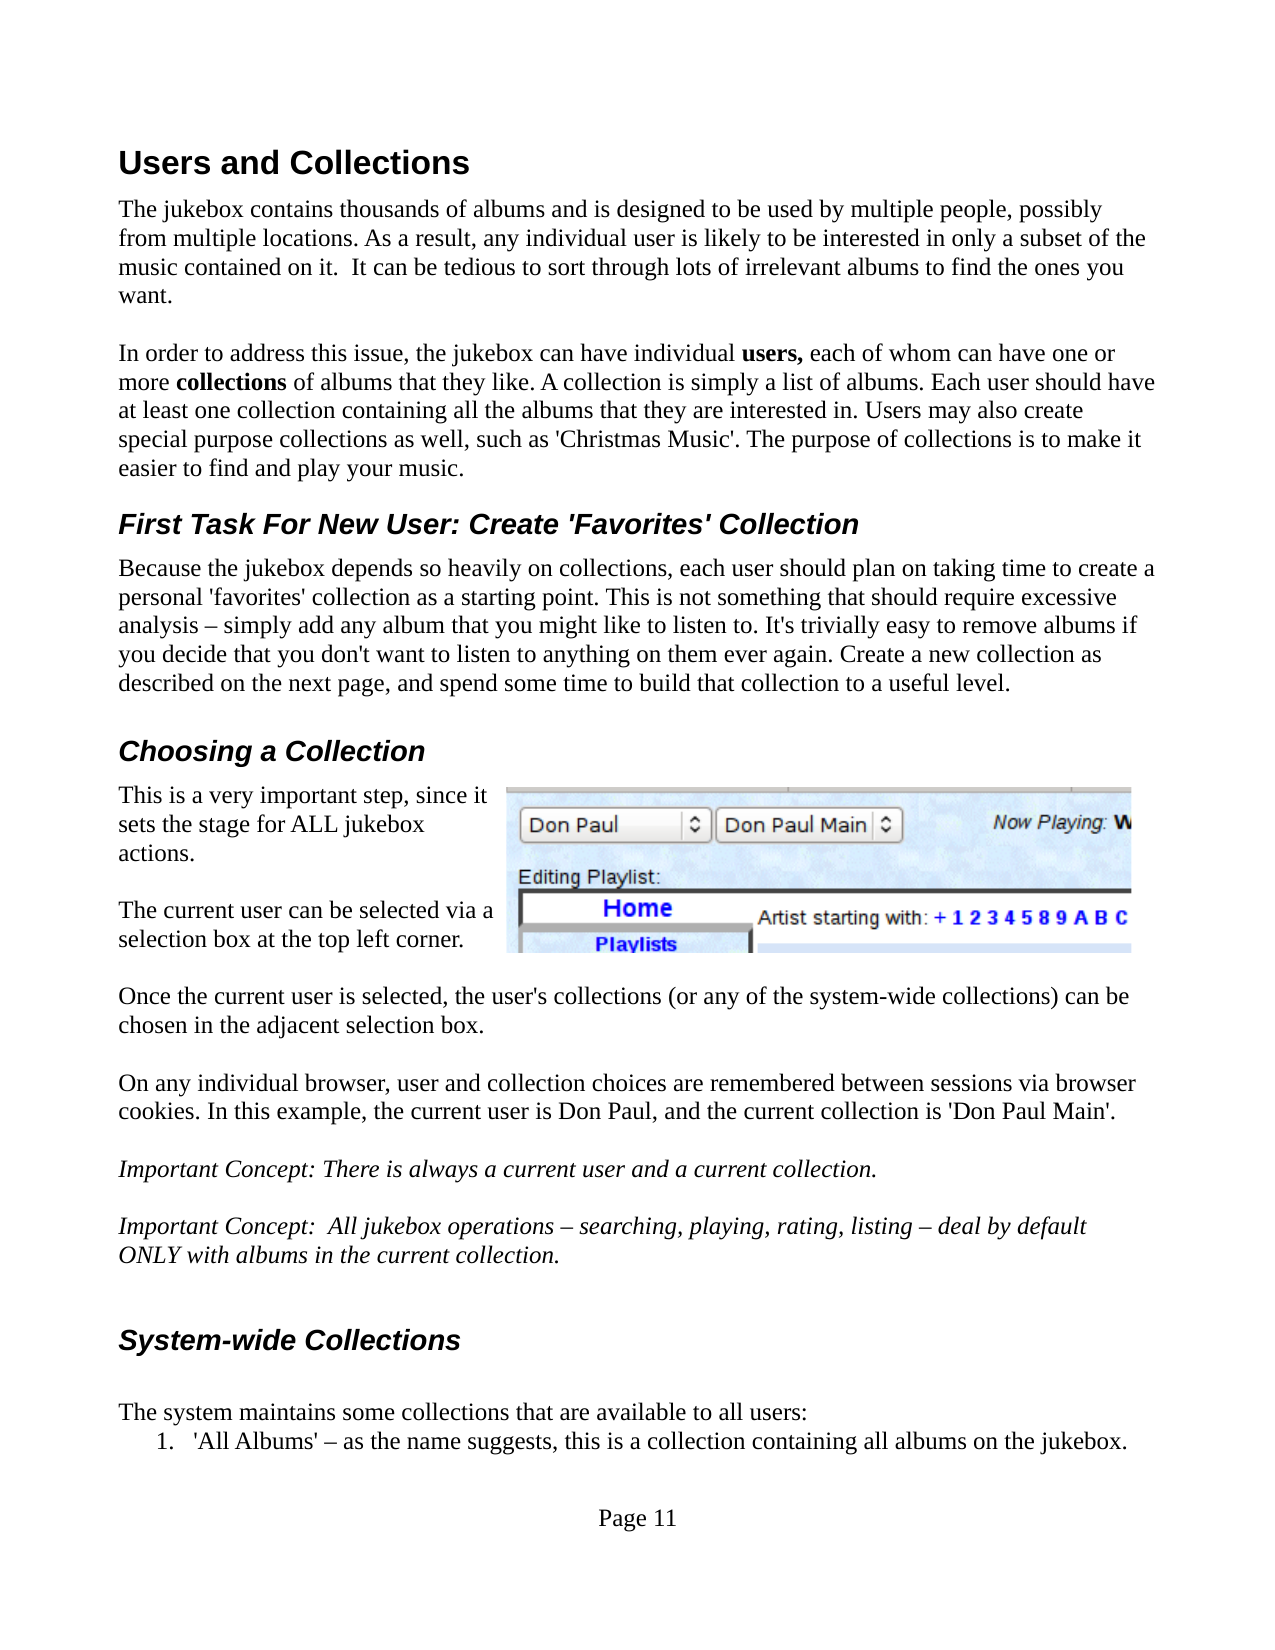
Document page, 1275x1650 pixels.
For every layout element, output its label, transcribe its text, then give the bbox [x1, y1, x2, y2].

text On any individual browser, user and collection choices are remembered between sessions via browser cookies. In this example, the current user is Don Paul, and the current collection is 'Don Paul Main'. [118, 1068, 1157, 1125]
text In order to address this issue, the jukebox can have individual users, each of whom can have one or more collections of albums that they like. A collection is simply a list of albums. Each user should have at least one collection containing all the albums that they are interested in. Users may also create special purpose collections as well, such as 'Christmas Music'. The purpose of collections is to make it easier to find and play your music. [118, 338, 1157, 482]
text Important Concept: All jukebox operations – searching, playing, rating, listing – deal by default ONLY with albums in the current collection. [118, 1211, 1157, 1269]
subtitle Choosing a Collection [118, 734, 1157, 768]
list 'All Albums' – as the name suggests, this is a collection containing all albums on the jukebox. [156, 1426, 1157, 1455]
text Once the current user is selected, the user's collections (or any of the system-wide collections) can be chosen in the adjacent selection box. [118, 981, 1157, 1039]
subtitle First Task For New User: Create 'Favorites' Collection [118, 507, 1157, 540]
text Because the jukebox depends so heavily on collections, each user should plan on taking time to create a personal 'favorites' collection as a starting point. This is not something that should require excessive analysis – simply add any album that you might like to listen to. It's trivially easy to remove albums if you decide that you don't want to listen to anything on them ever again. Create a new collection as described on the next page, and spend some time to build that collection to a useful level. [118, 553, 1157, 697]
subtitle System-wide Collections [118, 1323, 1157, 1356]
text This is a very important step, since it sets the stage for ALL jukebox actions. [118, 780, 1157, 866]
text Important Concept: There is always a current user and a current collection. [118, 1154, 1157, 1183]
text The jukebox contains thousands of albums and is designed to be used by multiple people, possibly from multiple locations. As a result, any individual user is likely to be interested in only a subset of the music contained on it. It can be tedious to sort through lots of irrelevant albums to find the ones you want. [118, 194, 1157, 309]
picture [506, 787, 1132, 953]
text The system maintains some collections that are available to all users: [118, 1397, 1157, 1426]
subtitle Users and Collections [118, 143, 1157, 182]
text The current user can be selected via a selection box at the top left corner. [118, 895, 506, 953]
